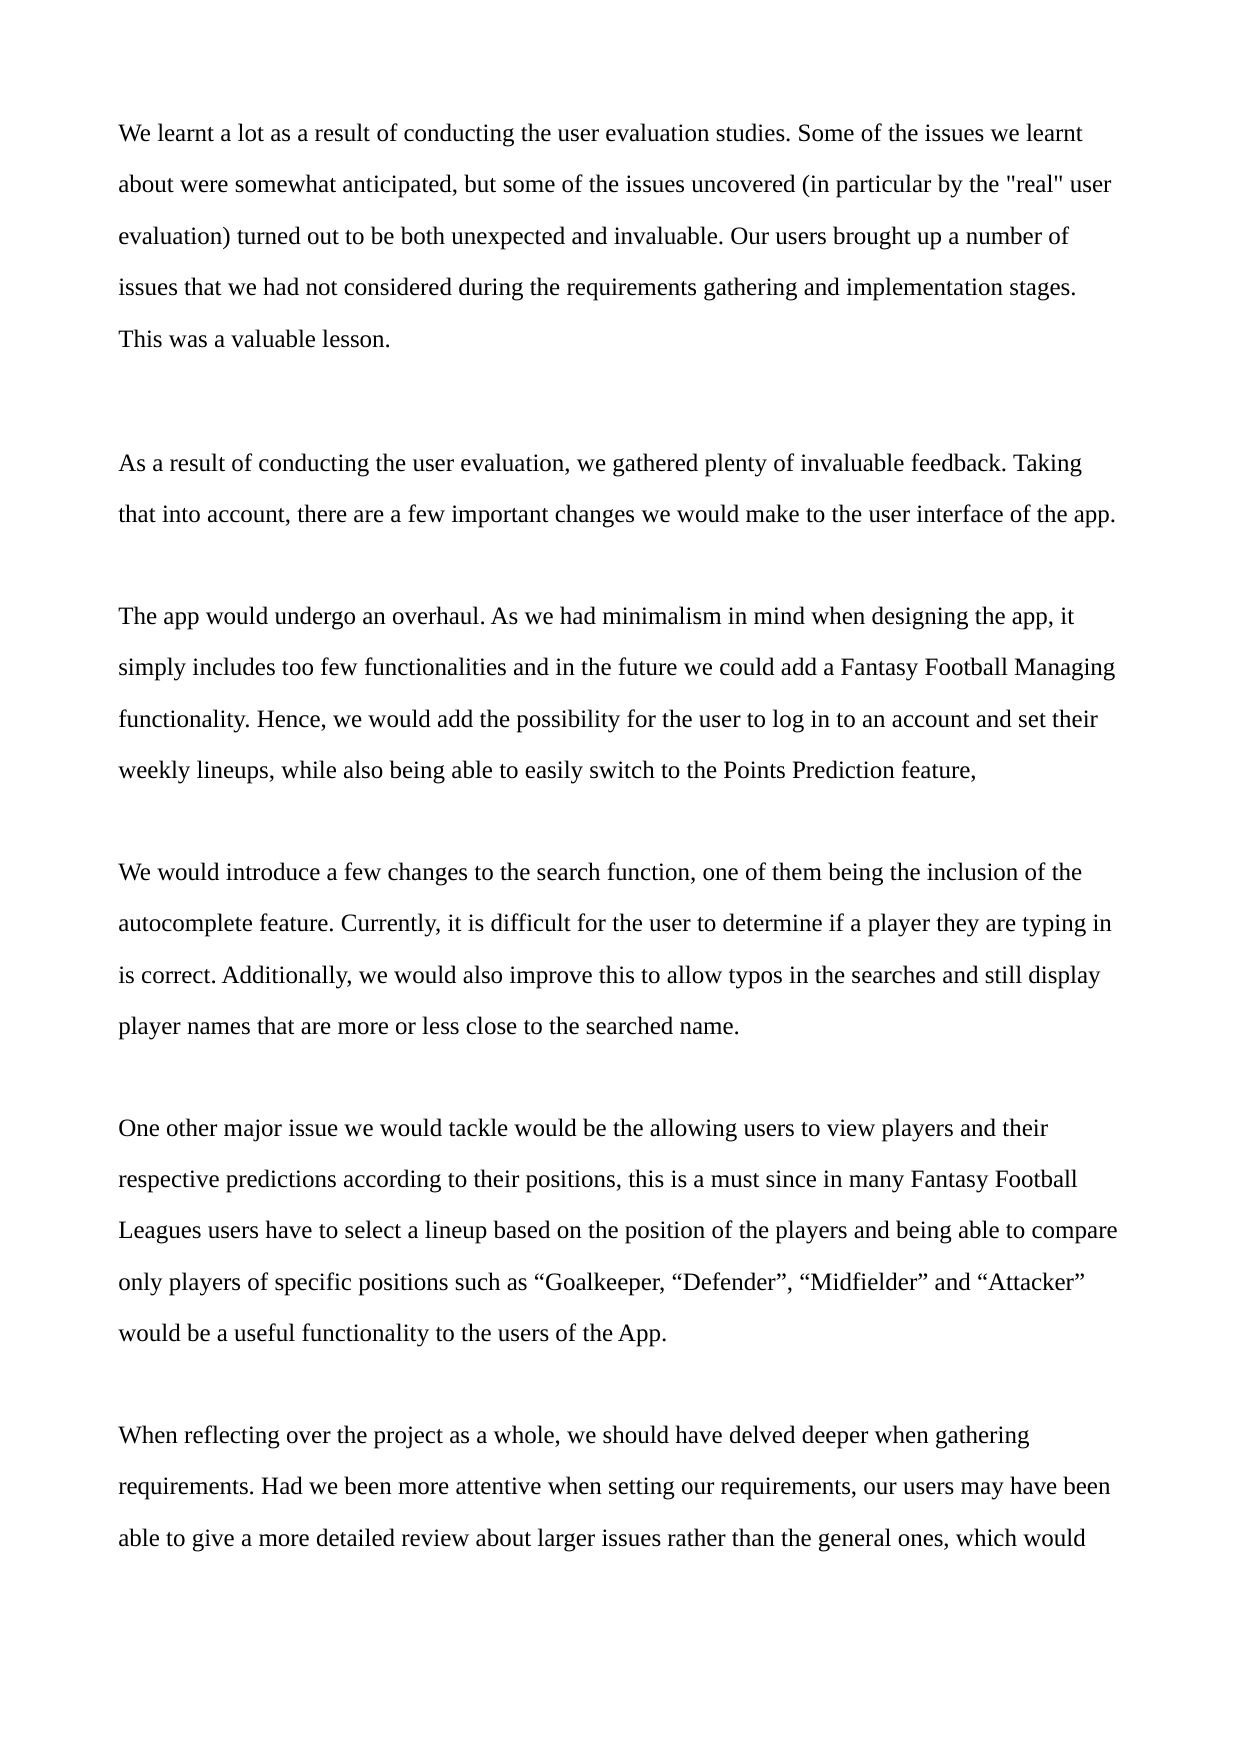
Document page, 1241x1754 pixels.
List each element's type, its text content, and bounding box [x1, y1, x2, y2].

text We would introduce a few changes to the search function, one of them being the inclusion of the autocomplete feature. Currently, it is difficult for the user to determine if a player they are typing in is correct. Additionally, we would also improve this to allow typos in the searches and still display player names that are more or less close to the searched name. [118, 857, 1122, 1040]
text We learnt a lot as a result of conducting the user evaluation studies. Some of the issues we learnt about were somewhat anticipated, but some of the issues uncovered (in particular by the "real" user evaluation) turned out to be both unexpected and invaluable. Our users brought up a number of issues that we had not considered during the requirements gathering and implementation stages. This was a valuable lesson. [118, 118, 1122, 353]
text When reflecting over the project as a whole, we should have delved deeper when gathering requirements. Had we been more attentive when setting our requirements, our users may have been able to give a more detailed review about larger issues rather than the general ones, which would [118, 1420, 1122, 1552]
text One other major issue we would tackle would be the allowing users to view players and their respective predictions according to their positions, this is a must since in many Fantasy Football Leagues users have to select a lineup based on the position of the players and being able to compare only players of specific positions such as “Goalkeeper, “Defender”, “Midfielder” and “Attacker” would be a useful functionality to the users of the App. [118, 1113, 1122, 1347]
text The app would undergo an overhaul. As we had minimalism in mind when designing the app, it simply includes too few functionalities and in the future we could add a Fantasy Football Managing functionality. Hence, we would add the possibility for the user to log in to an account and set their weekly lineups, while also being able to easily switch to the Points Prediction feature, [118, 601, 1122, 784]
text As a result of conducting the user evaluation, we gathered plenty of invaluable feedback. Taking that into account, there are a few important changes we would make to the user interface of the app. [118, 448, 1122, 528]
